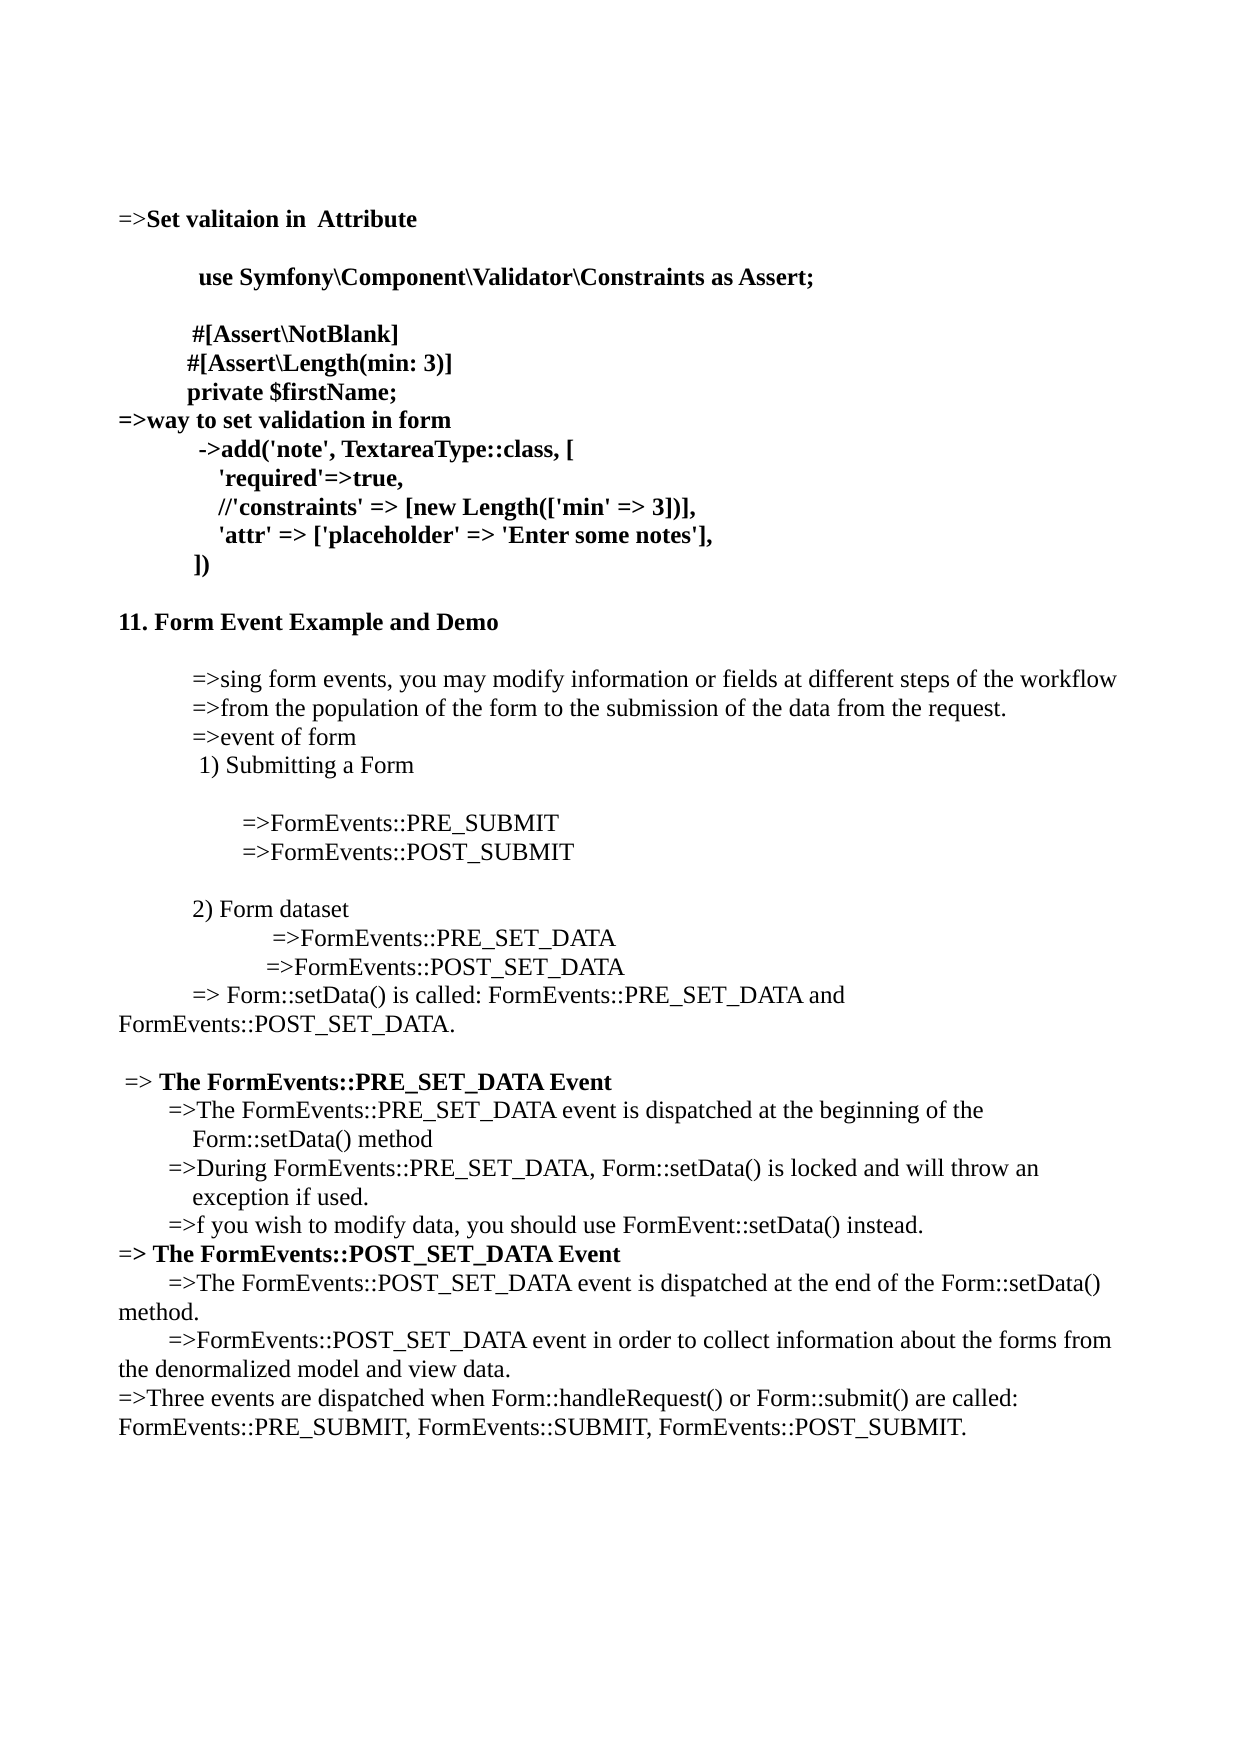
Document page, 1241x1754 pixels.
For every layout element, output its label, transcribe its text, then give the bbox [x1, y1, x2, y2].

text 1) Submitting a Form [118, 751, 1122, 779]
text =>FormEvents::PRE_SUBMIT [118, 808, 1122, 837]
text 'required'=>true, [118, 463, 1122, 492]
text =>sing form events, you may modify information or fields at different steps of the workflow [118, 664, 1122, 693]
text use Symfony\Component\Validator\Constraints as Assert; [118, 262, 1122, 291]
text 'attr' => ['placeholder' => 'Enter some notes'], [118, 521, 1122, 549]
text 11. Form Event Example and Demo [118, 607, 1122, 636]
text 2) Form dataset [118, 894, 1122, 923]
text =>way to set validation in form [118, 406, 1122, 434]
text #[Assert\NotBlank] [118, 319, 1122, 348]
text => The FormEvents::PRE_SET_DATA Event [118, 1067, 1122, 1096]
text => Form::setData() is called: FormEvents::PRE_SET_DATA and FormEvents::POST_SET_DATA. [118, 981, 1122, 1038]
text //'constraints' => [new Length(['min' => 3])], [118, 492, 1122, 521]
text =>event of form [118, 722, 1122, 751]
text =>During FormEvents::PRE_SET_DATA, Form::setData() is locked and will throw an exception if used. [118, 1153, 1122, 1211]
text ]) [118, 549, 1122, 578]
text => The FormEvents::POST_SET_DATA Event [118, 1239, 1122, 1268]
text =>The FormEvents::PRE_SET_DATA event is dispatched at the beginning of the Form::setData() method [118, 1096, 1122, 1153]
text =>Three events are dispatched when Form::handleRequest() or Form::submit() are called: FormEvents::PRE_SUBMIT, FormEvents::SUBMIT, FormEvents::POST_SUBMIT. [118, 1383, 1122, 1441]
text =>FormEvents::POST_SET_DATA event in order to collect information about the forms from the denormalized model and view data. [118, 1326, 1122, 1383]
text =>from the population of the form to the submission of the data from the request. [118, 693, 1122, 722]
text =>FormEvents::PRE_SET_DATA [118, 923, 1122, 952]
text =>FormEvents::POST_SUBMIT [118, 837, 1122, 866]
text #[Assert\Length(min: 3)] [118, 348, 1122, 377]
text =>The FormEvents::POST_SET_DATA event is dispatched at the end of the Form::setData() method. [118, 1268, 1122, 1326]
text =>Set valitaion in Attribute [118, 204, 1122, 233]
text ->add('note', TextareaType::class, [ [118, 434, 1122, 463]
text private $firstName; [118, 377, 1122, 406]
text =>f you wish to modify data, you should use FormEvent::setData() instead. [118, 1211, 1122, 1239]
text =>FormEvents::POST_SET_DATA [118, 952, 1122, 981]
